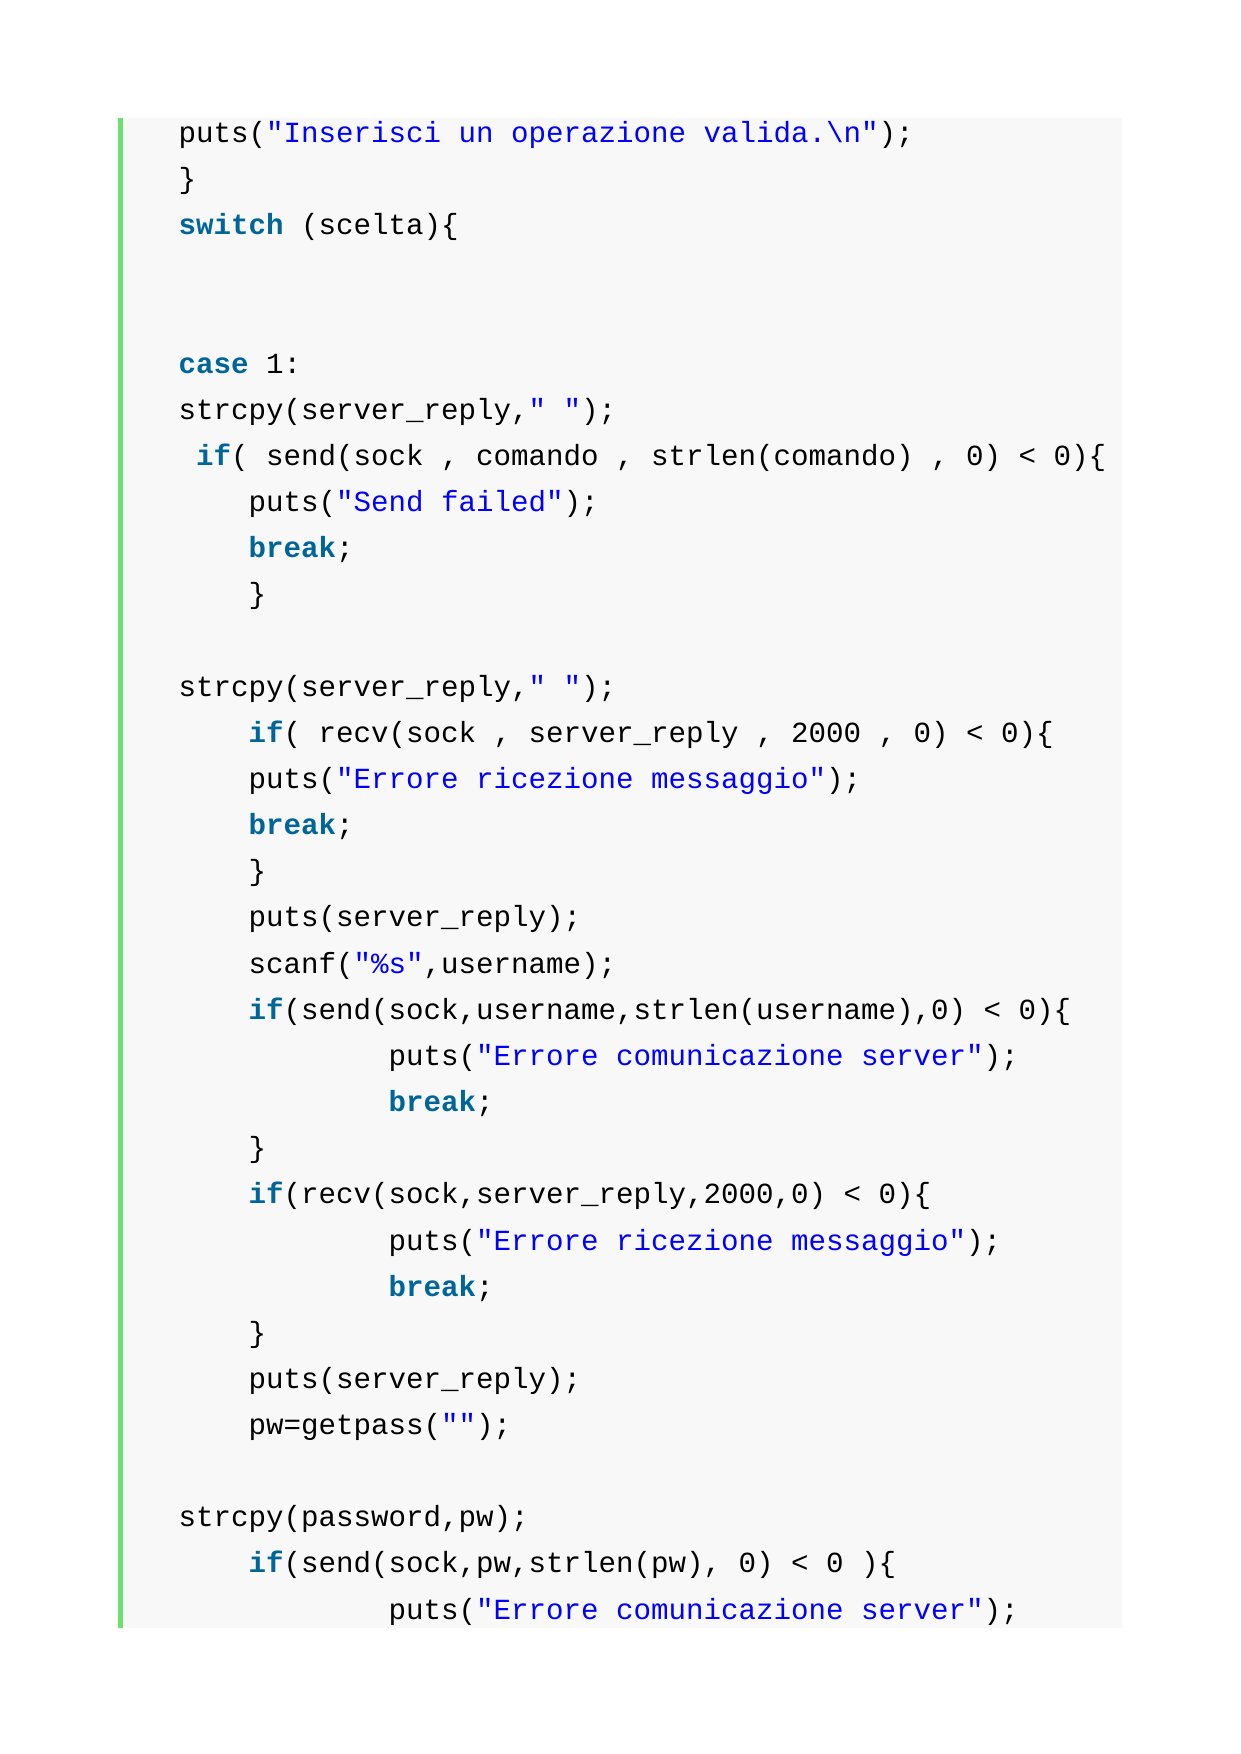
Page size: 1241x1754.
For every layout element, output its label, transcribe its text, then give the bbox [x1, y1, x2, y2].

text if( recv(sock , server_reply , 2000 , 0) < 0){ [123, 718, 1122, 751]
text strcpy(server_reply," "); [123, 395, 1122, 428]
text if(send(sock,pw,strlen(pw), 0) < 0 ){ [123, 1549, 1122, 1582]
text puts("Inserisci un operazione valida.\n"); [123, 118, 1122, 151]
text } [123, 1318, 1122, 1351]
text switch (scelta){ [123, 210, 1122, 243]
text break; [123, 1272, 1122, 1305]
text } [123, 579, 1122, 613]
text strcpy(password,pw); [123, 1502, 1122, 1536]
text puts("Errore ricezione messaggio"); [123, 1226, 1122, 1259]
text strcpy(server_reply," "); [123, 672, 1122, 705]
text puts("Send failed"); [123, 487, 1122, 520]
text puts(server_reply); [123, 1364, 1122, 1397]
text puts("Errore comunicazione server"); [123, 1041, 1122, 1074]
text if( send(sock , comando , strlen(comando) , 0) < 0){ [123, 441, 1122, 474]
text if(recv(sock,server_reply,2000,0) < 0){ [123, 1179, 1122, 1212]
text puts("Errore ricezione messaggio"); [123, 764, 1122, 797]
text } [123, 856, 1122, 889]
text pw=getpass(""); [123, 1410, 1122, 1443]
text break; [123, 810, 1122, 843]
text puts("Errore comunicazione server"); [123, 1595, 1122, 1628]
text break; [123, 1087, 1122, 1120]
text case 1: [123, 349, 1122, 382]
text } [123, 1133, 1122, 1166]
text puts(server_reply); [123, 903, 1122, 936]
text break; [123, 533, 1122, 566]
text scanf("%s",username); [123, 949, 1122, 982]
text } [123, 164, 1122, 197]
text if(send(sock,username,strlen(username),0) < 0){ [123, 995, 1122, 1028]
